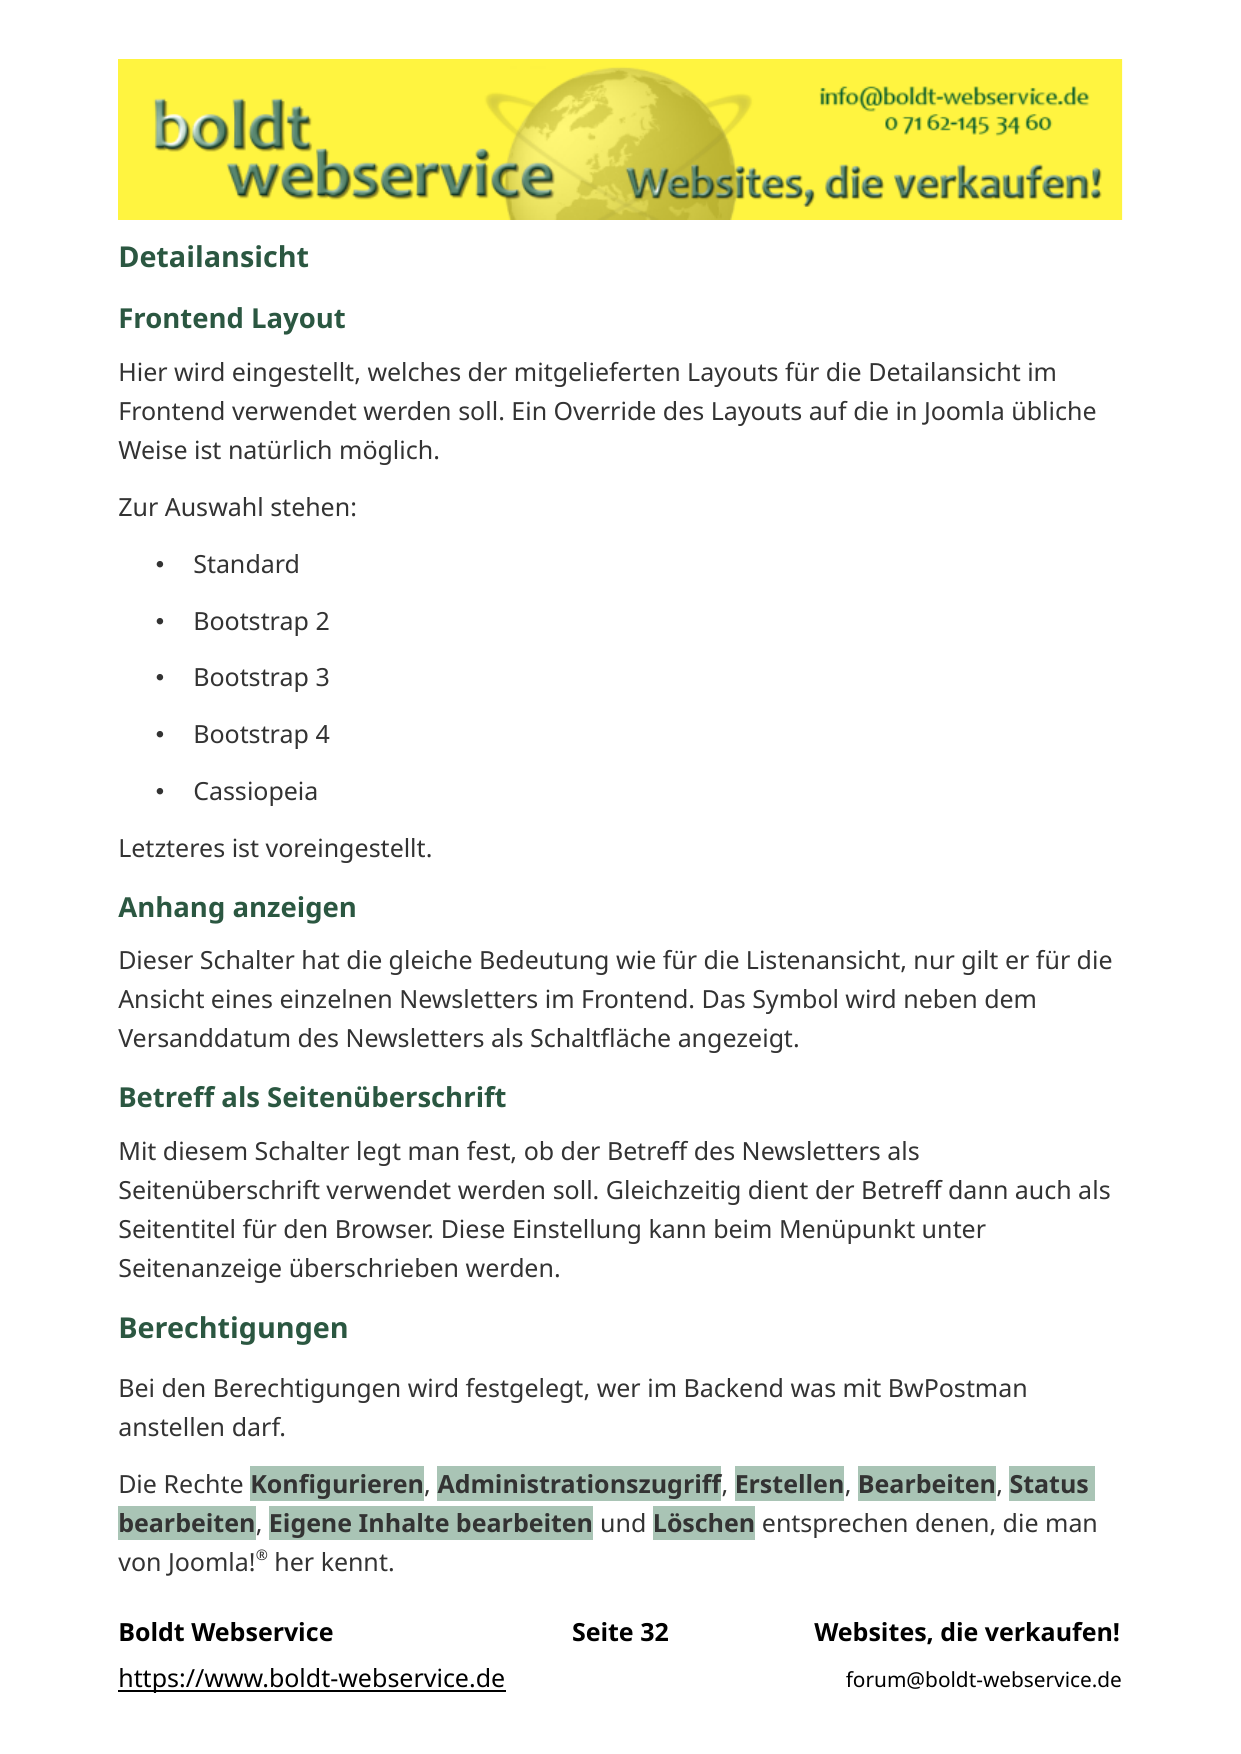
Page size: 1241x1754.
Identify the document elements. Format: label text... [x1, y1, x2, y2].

text Letzteres ist voreingestellt. [118, 831, 1122, 865]
subtitle Detailansicht [118, 236, 1122, 275]
text Dieser Schalter hat die gleiche Bedeutung wie für die Listenansicht, nur gilt er für die Ansicht eines einzelnen Newsletters im Frontend. Das Symbol wird neben dem Versanddatum des Newsletters als Schaltfläche angezeigt. [118, 943, 1122, 1055]
text Hier wird eingestellt, welches der mitgelieferten Layouts für die Detailansicht im Frontend verwendet werden soll. Ein Override des Layouts auf die in Joomla übliche Weise ist natürlich möglich. [118, 354, 1122, 467]
text Mit diesem Schalter legt man fest, ob der Betreff des Newsletters als Seitenüberschrift verwendet werden soll. Gleichzeitig dient der Betreff dann auch als Seitentitel für den Browser. Diese Einstellung kann beim Menüpunkt unter Seitenanzeige überschrieben werden. [118, 1133, 1122, 1285]
subtitle Frontend Layout [118, 299, 1122, 337]
list Standard [156, 546, 1122, 580]
text Zur Auswahl stehen: [118, 489, 1122, 523]
list Bootstrap 4 [156, 717, 1122, 751]
list Bootstrap 2 [156, 603, 1122, 637]
subtitle Berechtigungen [118, 1308, 1122, 1347]
subtitle Betreff als Seitenüberschrift [118, 1078, 1122, 1116]
list Bootstrap 3 [156, 660, 1122, 694]
picture [118, 59, 1123, 220]
text Bei den Berechtigungen wird festgelegt, wer im Backend was mit BwPostman anstellen darf. [118, 1370, 1122, 1444]
list Cassiopeia [156, 774, 1122, 808]
subtitle Anhang anzeigen [118, 888, 1122, 925]
text Die Rechte Konfigurieren, Administrationszugriff, Erstellen, Bearbeiten, Status bearbeiten, Eigene Inhalte bearbeiten und Löschen entsprechen denen, die man von Joomla!® her kennt. [118, 1466, 1122, 1579]
